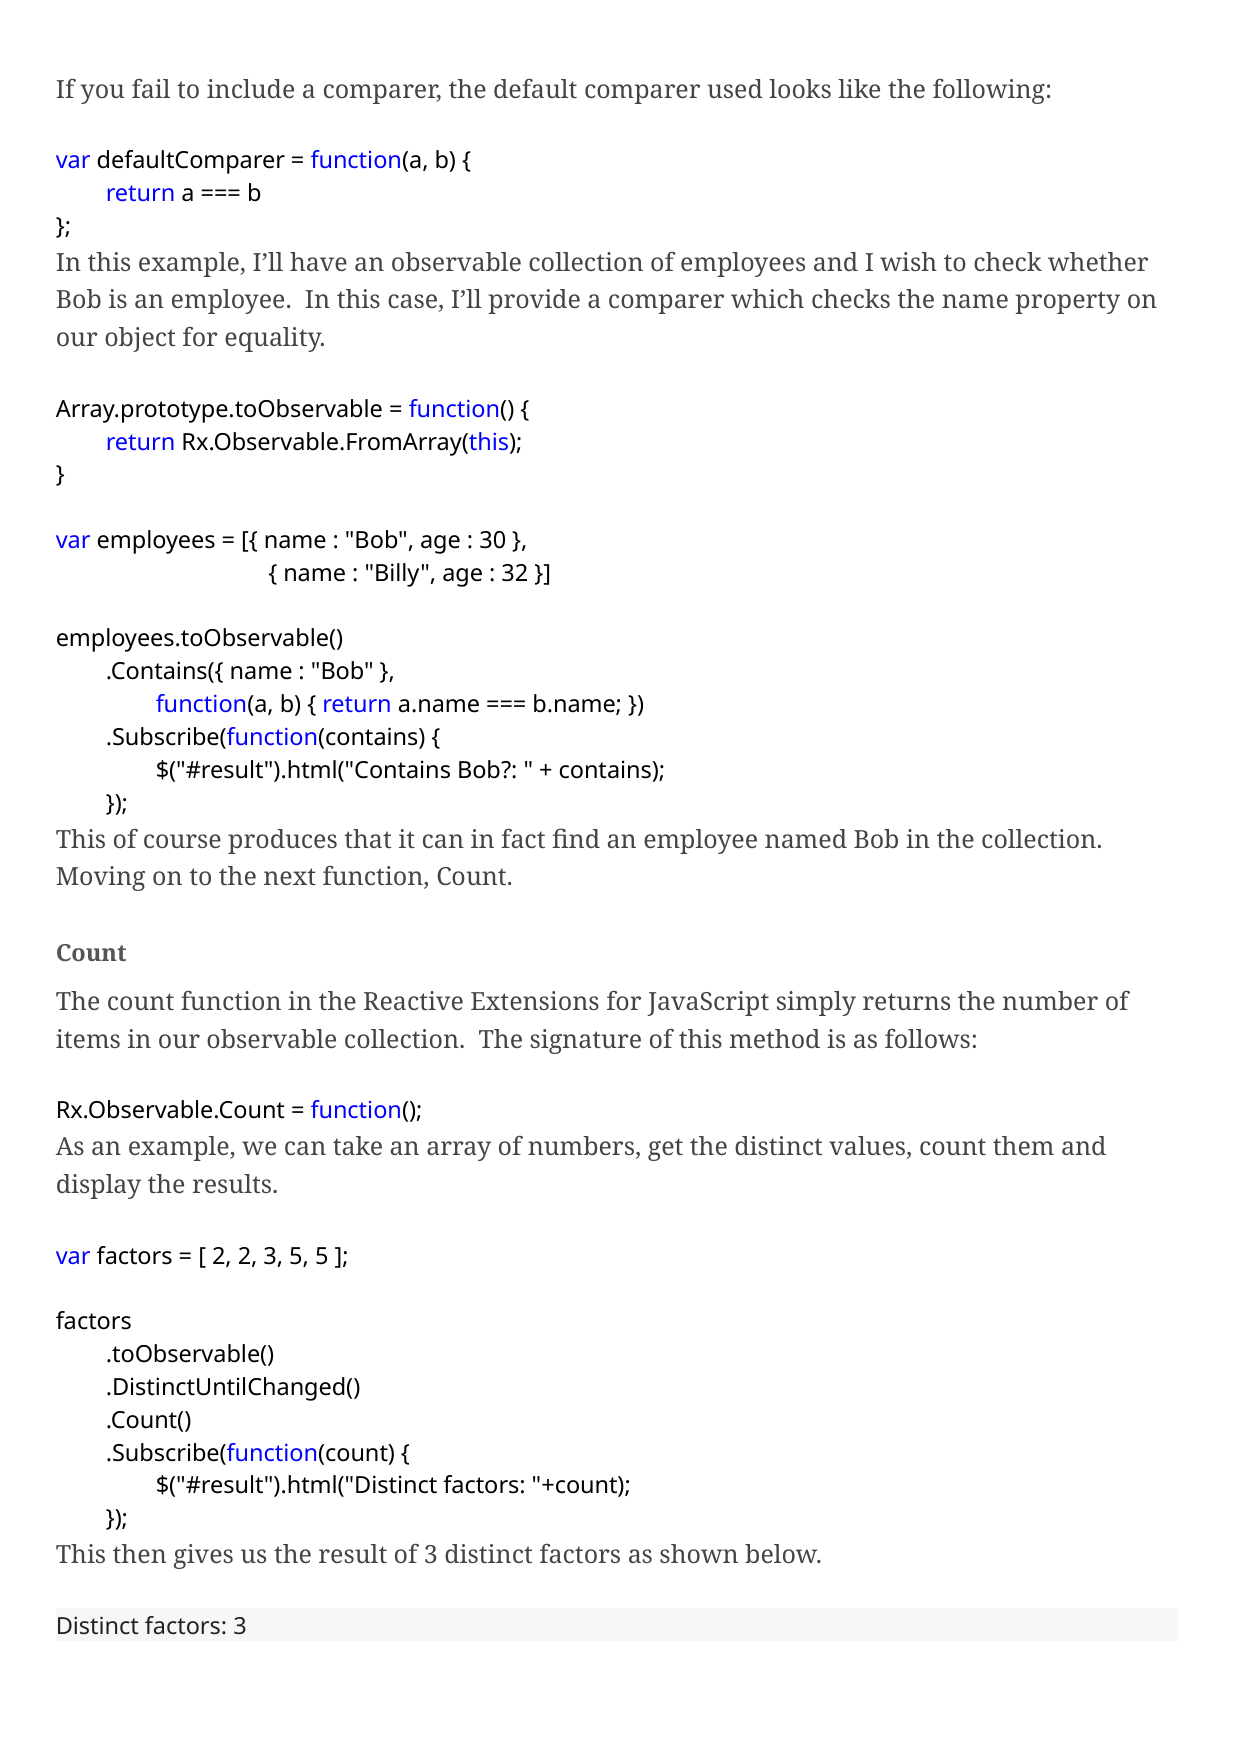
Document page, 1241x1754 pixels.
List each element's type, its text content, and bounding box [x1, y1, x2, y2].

text .DistinctUntilChanged() [56, 1369, 1178, 1402]
text $("#result").html("Contains Bob?: " + contains); [56, 752, 1178, 785]
text .Count() [56, 1402, 1178, 1435]
text Array.prototype.toObservable = function() { [56, 391, 1178, 424]
text As an example, we can take an array of numbers, get the distinct values, count them and display the results. [56, 1126, 1178, 1201]
text { name : "Billy", age : 32 }] [56, 555, 1178, 588]
text factors [56, 1304, 1178, 1337]
text .Subscribe(function(count) { [56, 1435, 1178, 1468]
text .Contains({ name : "Bob" }, [56, 654, 1178, 687]
text employees.toObservable() [56, 621, 1178, 654]
text } [56, 457, 1178, 490]
text Rx.Observable.Count = function(); [56, 1093, 1178, 1126]
text If you fail to include a comparer, the default comparer used looks like the following: [56, 68, 1178, 105]
subtitle Count [56, 930, 1178, 968]
text }); [56, 785, 1178, 818]
text return a === b [56, 176, 1178, 208]
text .Subscribe(function(contains) { [56, 719, 1178, 752]
text var employees = [{ name : "Bob", age : 30 }, [56, 522, 1178, 555]
text .toObservable() [56, 1337, 1178, 1369]
text $("#result").html("Distinct factors: "+count); [56, 1468, 1178, 1501]
text Distinct factors: 3 [56, 1608, 1178, 1641]
text function(a, b) { return a.name === b.name; }) [56, 687, 1178, 719]
text The count function in the Reactive Extensions for JavaScript simply returns the number of items in our observable collection. The signature of this method is as follows: [56, 980, 1178, 1055]
text This then gives us the result of 3 distinct factors as shown below. [56, 1533, 1178, 1571]
text In this example, I’ll have an observable collection of employees and I wish to check whether Bob is an employee. In this case, I’ll provide a comparer which checks the name property on our object for equality. [56, 241, 1178, 354]
text var factors = [ 2, 2, 3, 5, 5 ]; [56, 1238, 1178, 1271]
text return Rx.Observable.FromArray(this); [56, 424, 1178, 457]
text This of course produces that it can in fact find an employee named Bob in the collection. Moving on to the next function, Count. [56, 818, 1178, 893]
text var defaultComparer = function(a, b) { [56, 143, 1178, 176]
text }; [56, 208, 1178, 241]
text }); [56, 1501, 1178, 1533]
